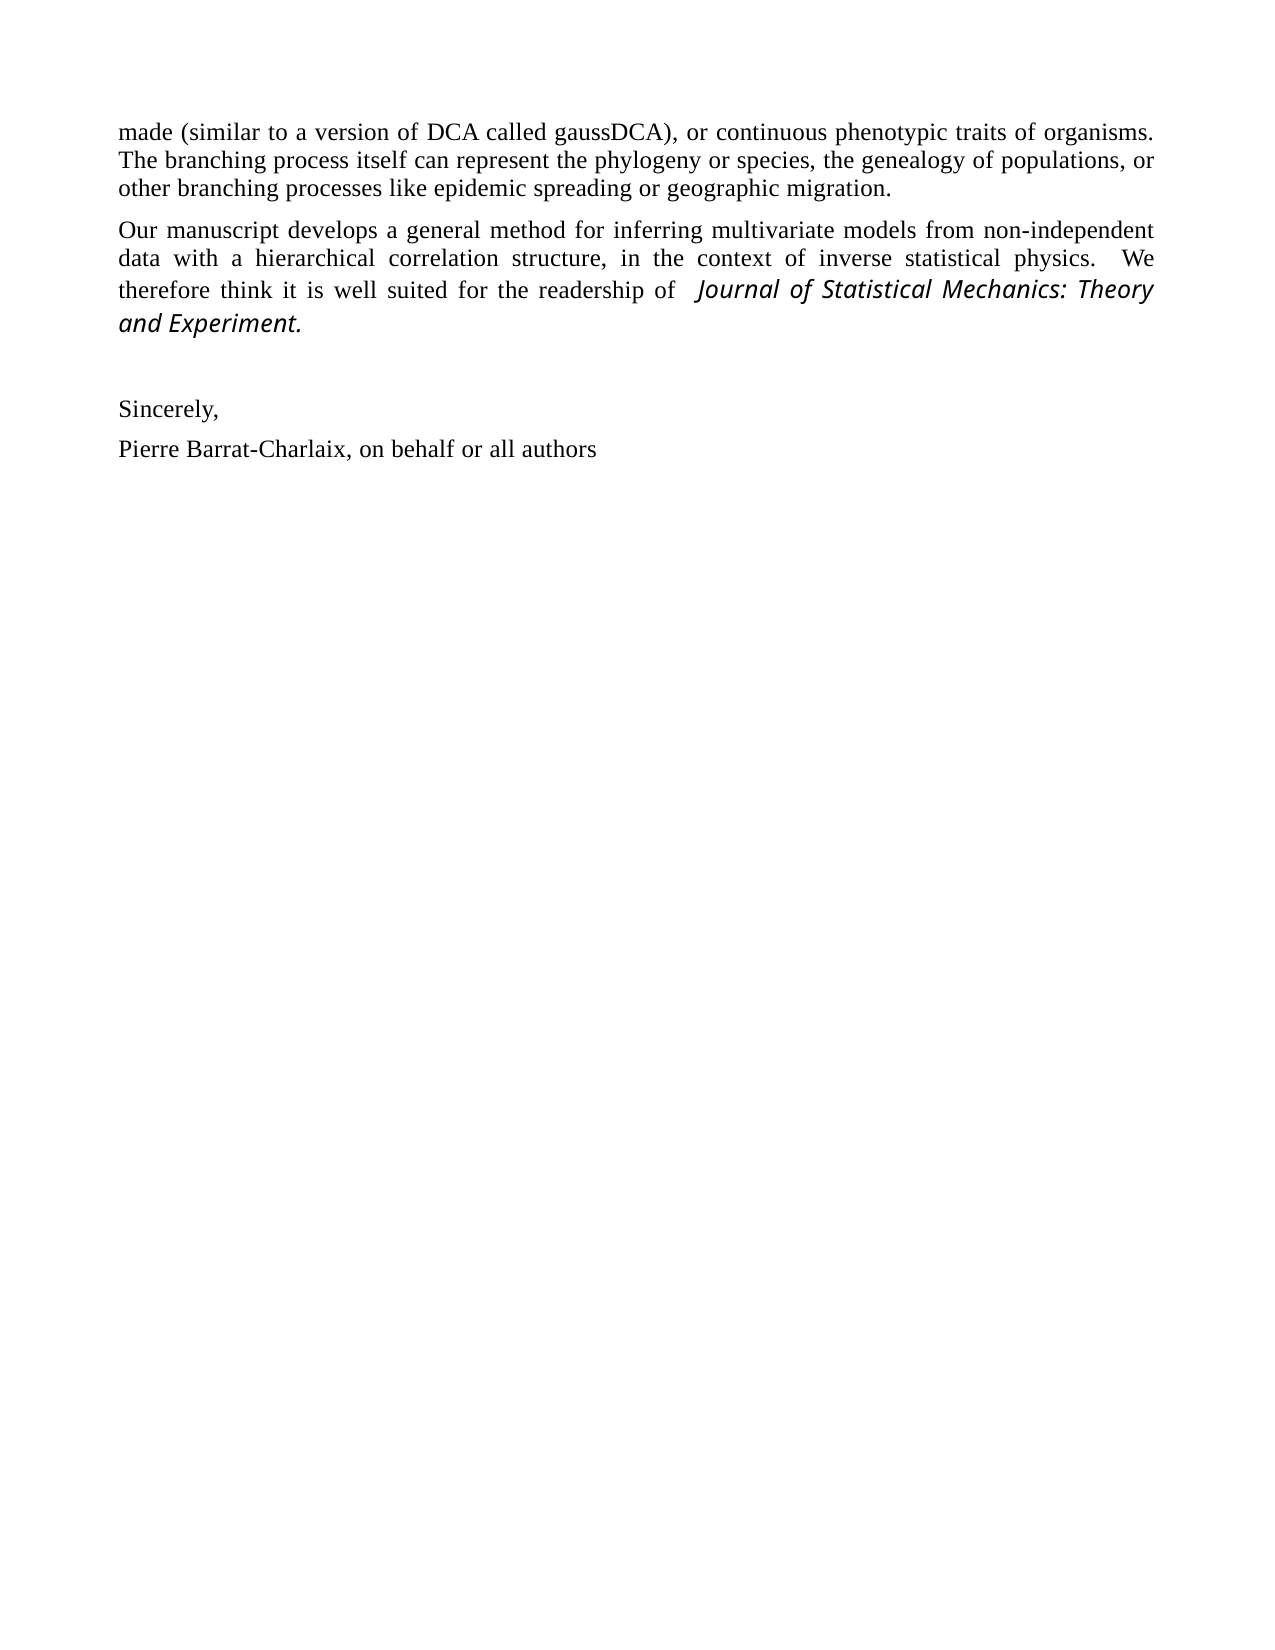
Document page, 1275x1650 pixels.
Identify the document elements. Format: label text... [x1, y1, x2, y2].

text made (similar to a version of DCA called gaussDCA), or continuous phenotypic traits of organisms. The branching process itself can represent the phylogeny or species, the genealogy of populations, or other branching processes like epidemic spreading or geographic migration. [118, 118, 1157, 202]
text Sincerely, [118, 395, 1157, 423]
text Pierre Barrat-Charlaix, on behalf or all authors [118, 435, 1157, 463]
